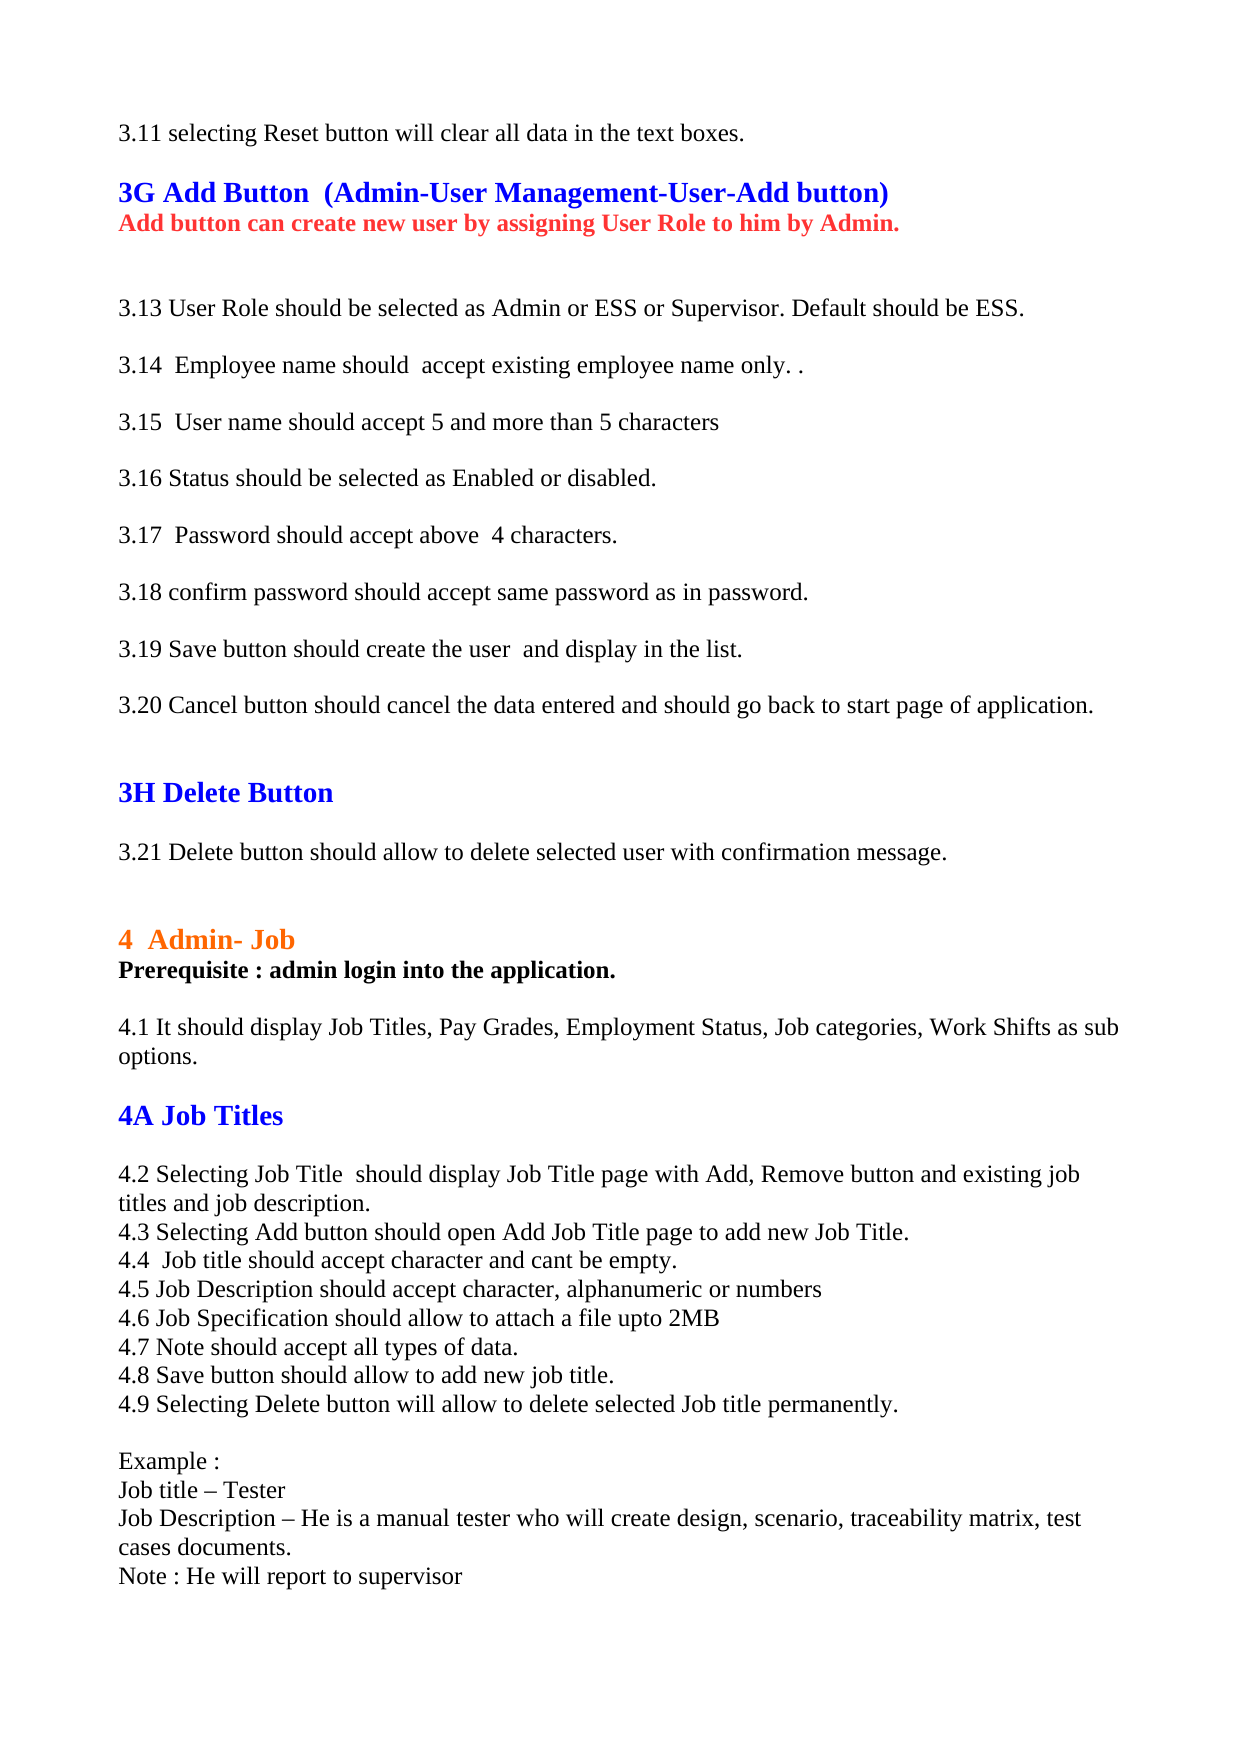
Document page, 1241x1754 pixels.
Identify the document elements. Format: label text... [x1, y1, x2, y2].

text Add button can create new user by assigning User Role to him by Admin. [118, 208, 1122, 237]
text Note : He will report to supervisor [118, 1561, 1122, 1590]
text 3G Add Button (Admin-User Management-User-Add button) [118, 175, 1122, 208]
text 3H Delete Button [118, 775, 1122, 809]
text 4.1 It should display Job Titles, Pay Grades, Employment Status, Job categories, Work Shifts as sub options. [118, 1012, 1122, 1069]
text 3.15 User name should accept 5 and more than 5 characters [118, 407, 1122, 436]
text Example : [118, 1446, 1122, 1475]
text 3.21 Delete button should allow to delete selected user with confirmation message. [118, 837, 1122, 866]
text 4.6 Job Specification should allow to attach a file upto 2MB [118, 1303, 1122, 1332]
text 4.5 Job Description should accept character, alphanumeric or numbers [118, 1274, 1122, 1303]
text 4.7 Note should accept all types of data. [118, 1332, 1122, 1360]
text 4A Job Titles [118, 1098, 1122, 1131]
text 4 Admin- Job [118, 922, 1122, 955]
text Job Description – He is a manual tester who will create design, scenario, traceability matrix, test cases documents. [118, 1503, 1122, 1561]
text 3.17 Password should accept above 4 characters. [118, 520, 1122, 549]
text 3.11 selecting Reset button will clear all data in the text boxes. [118, 118, 1122, 147]
text 4.9 Selecting Delete button will allow to delete selected Job title permanently. [118, 1389, 1122, 1418]
text 3.19 Save button should create the user and display in the list. [118, 634, 1122, 663]
text 3.20 Cancel button should cancel the data entered and should go back to start page of application. [118, 691, 1122, 719]
text Prerequisite : admin login into the application. [118, 955, 1122, 984]
text 3.18 confirm password should accept same password as in password. [118, 577, 1122, 606]
text 3.16 Status should be selected as Enabled or disabled. [118, 463, 1122, 492]
text 3.13 User Role should be selected as Admin or ESS or Supervisor. Default should be ESS. [118, 293, 1122, 322]
text 4.4 Job title should accept character and cant be empty. [118, 1245, 1122, 1274]
text 4.2 Selecting Job Title should display Job Title page with Add, Remove button and existing job titles and job description. [118, 1159, 1122, 1217]
text Job title – Tester [118, 1475, 1122, 1503]
text 4.3 Selecting Add button should open Add Job Title page to add new Job Title. [118, 1217, 1122, 1245]
text 4.8 Save button should allow to add new job title. [118, 1360, 1122, 1389]
text 3.14 Employee name should accept existing employee name only. . [118, 350, 1122, 379]
